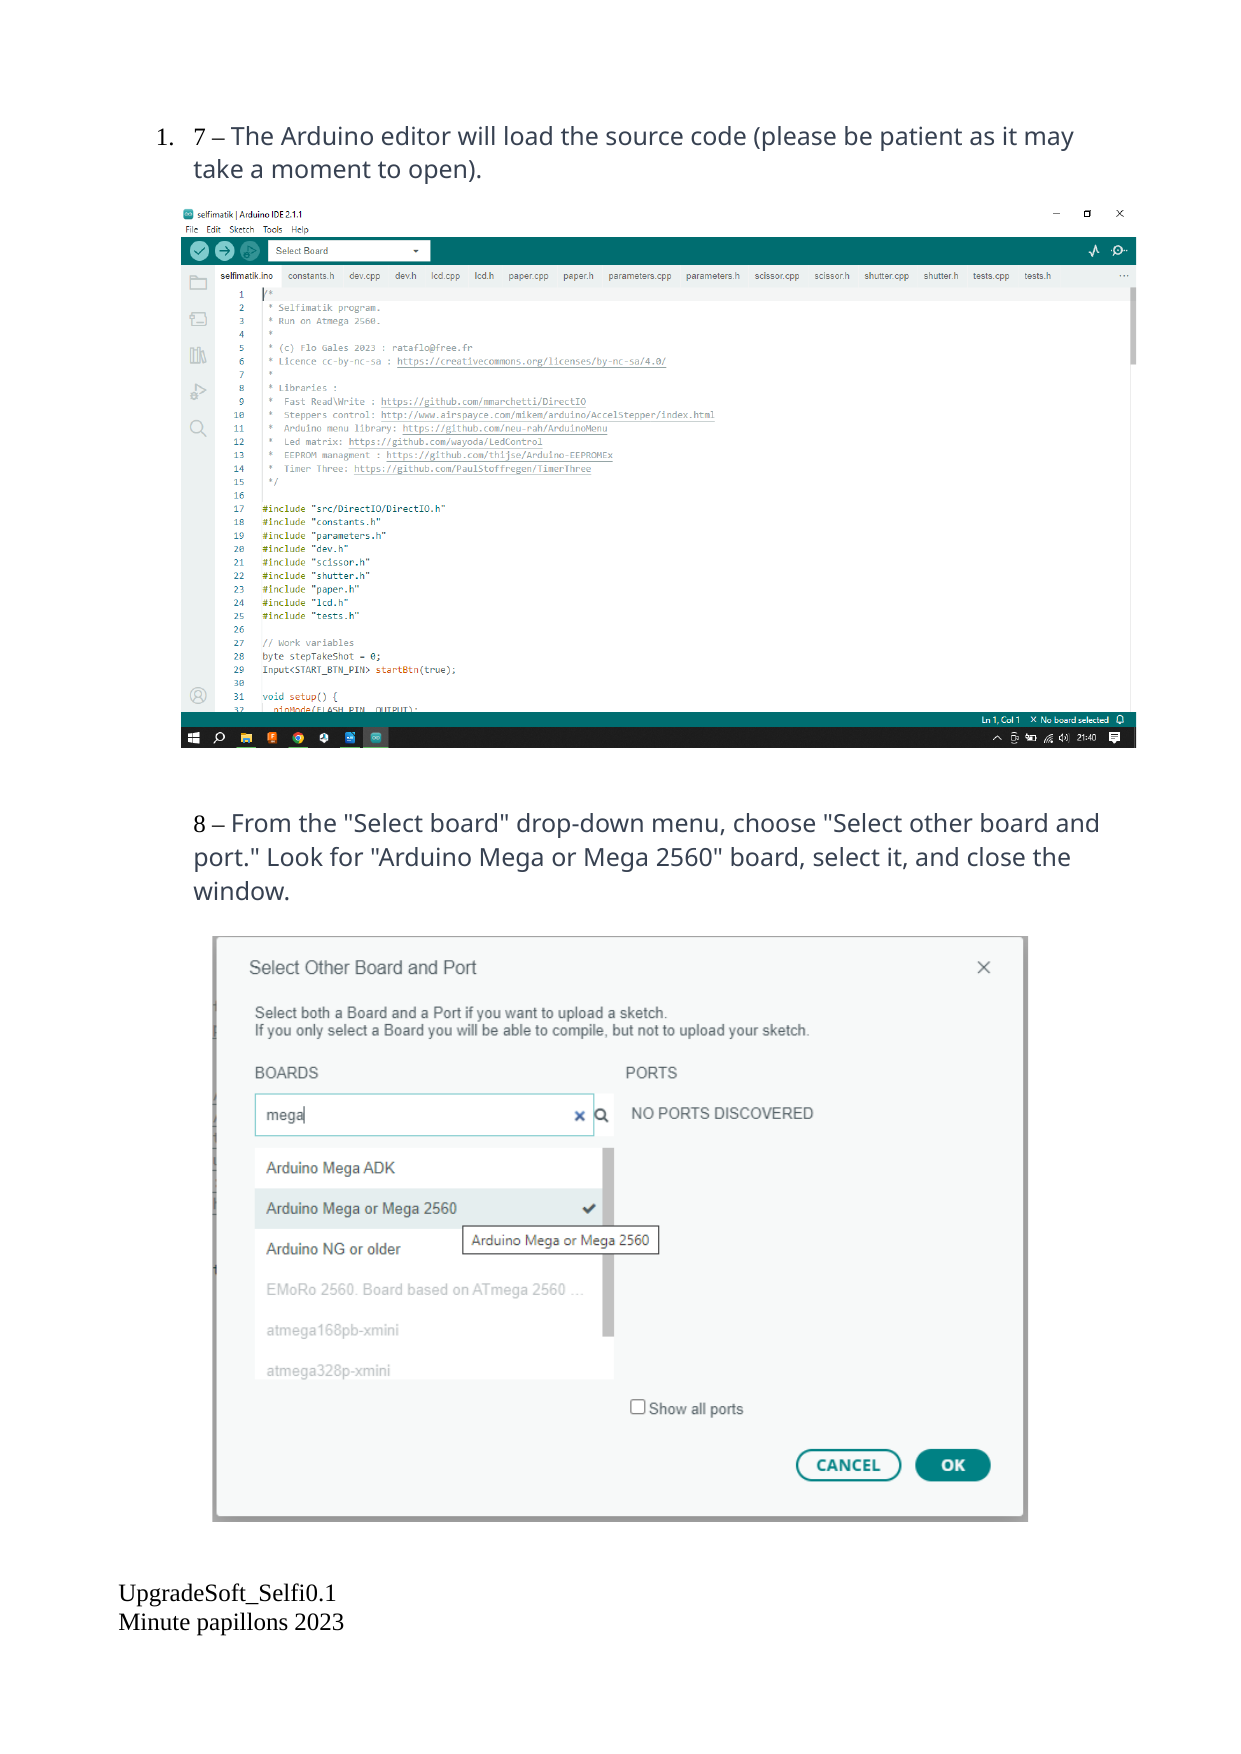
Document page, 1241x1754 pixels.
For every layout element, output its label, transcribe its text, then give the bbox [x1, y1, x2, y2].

list 8 – From the "Select board" drop-down menu, choose "Select other board and port." Look for "Arduino Mega or Mega 2560" board, select it, and close the window. [156, 806, 1122, 908]
picture [212, 936, 1029, 1522]
picture [181, 206, 1137, 748]
list 7 – The Arduino editor will load the source code (please be patient as it may take a moment to open). [156, 118, 1122, 186]
